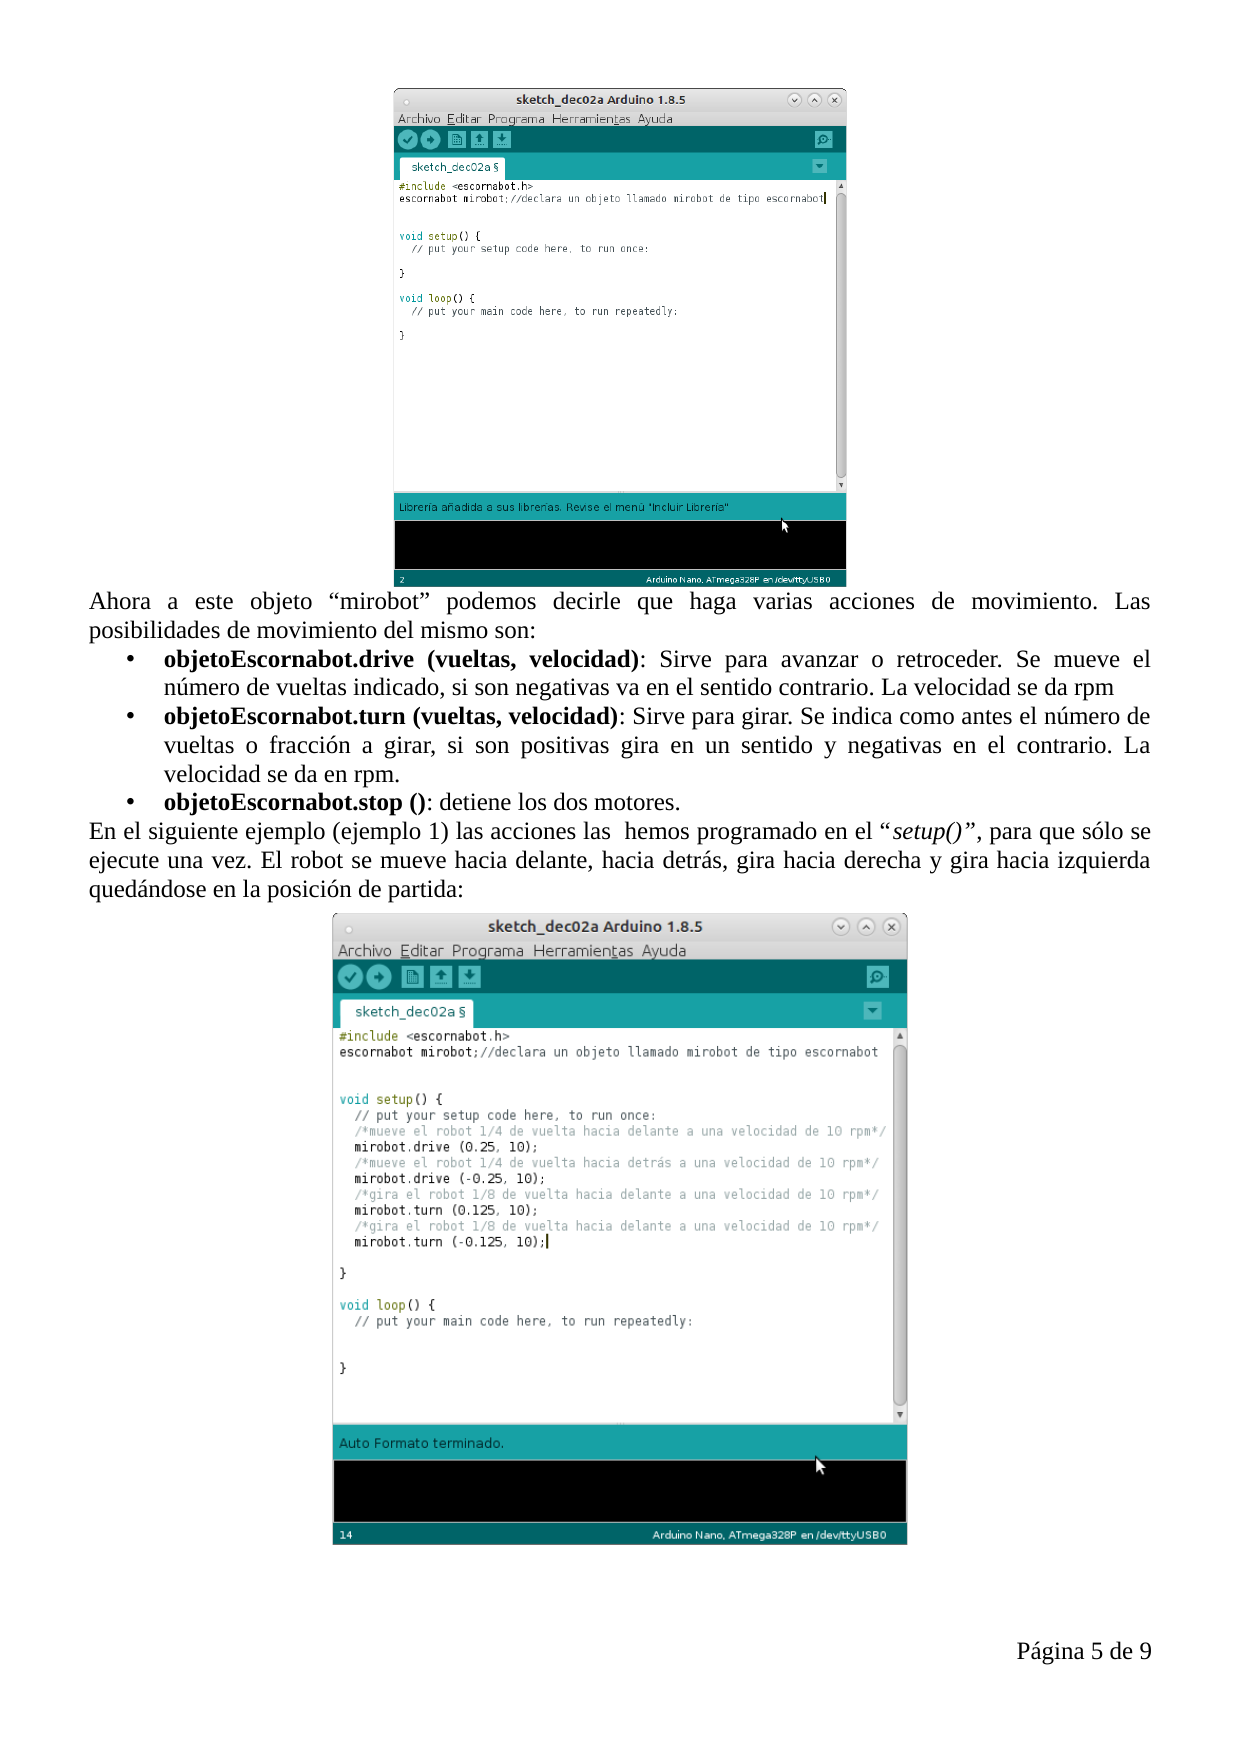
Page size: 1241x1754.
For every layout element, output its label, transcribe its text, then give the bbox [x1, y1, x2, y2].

text Ahora a este objeto “mirobot” podemos decirle que haga varias acciones de movimiento. Las posibilidades de movimiento del mismo son: [88, 88, 1152, 644]
text En el siguiente ejemplo (ejemplo 1) las acciones las hemos programado en el “setup()”, para que sólo se ejecute una vez. El robot se mueve hacia delante, hacia detrás, gira hacia derecha y gira hacia izquierda quedándose en la posición de partida: [88, 816, 1152, 902]
list objetoEscornabot.turn (vueltas, velocidad): Sirve para girar. Se indica como antes el número de vueltas o fracción a girar, si son positivas gira en un sentido y negativas en el contrario. La velocidad se da en rpm. [126, 701, 1152, 787]
list objetoEscornabot.stop (): detiene los dos motores. [126, 787, 1152, 816]
picture [332, 913, 908, 1545]
picture [393, 88, 847, 587]
list objetoEscornabot.drive (vueltas, velocidad): Sirve para avanzar o retroceder. Se mueve el número de vueltas indicado, si son negativas va en el sentido contrario. La velocidad se da rpm [126, 644, 1152, 701]
